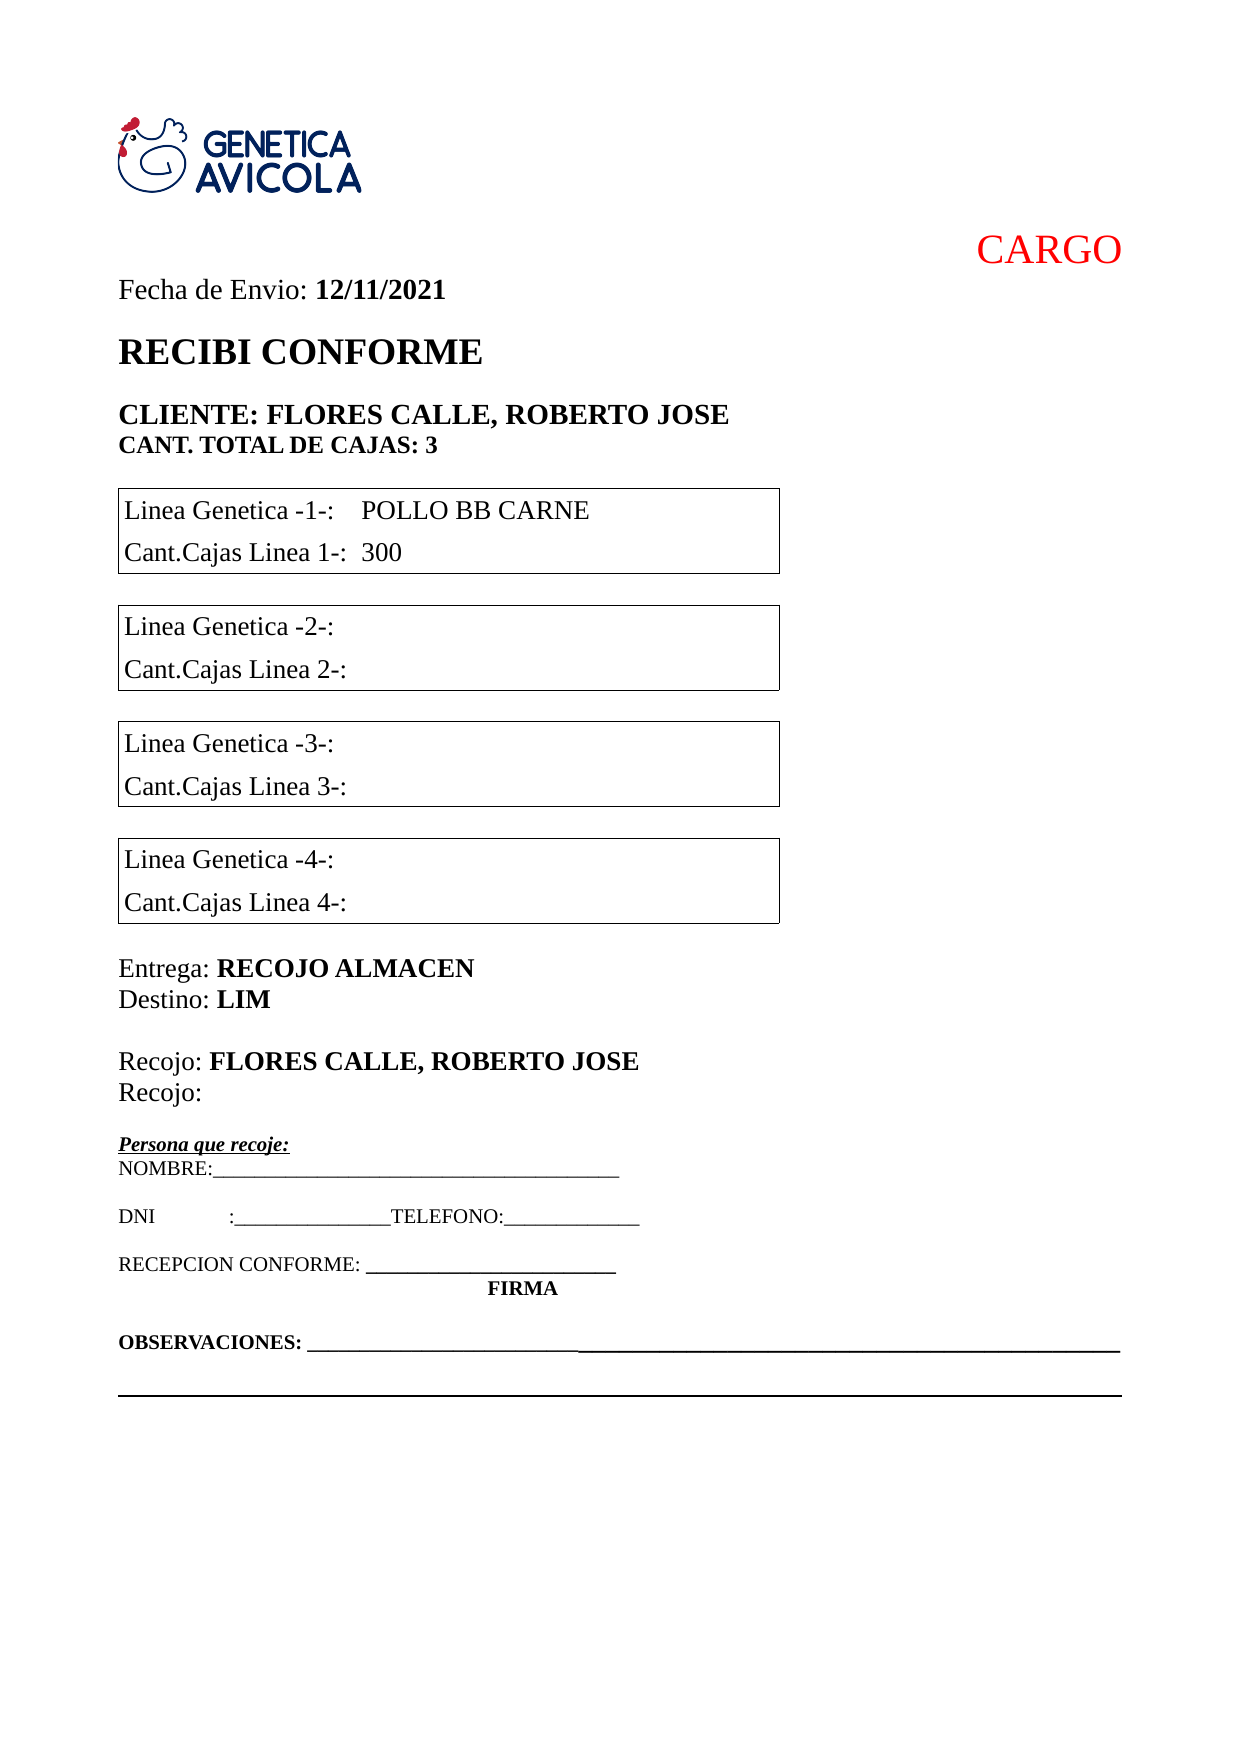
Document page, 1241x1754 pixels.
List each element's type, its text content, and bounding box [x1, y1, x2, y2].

table_cell [356, 880, 779, 923]
text RECIBI CONFORME [118, 330, 1122, 373]
text Recojo: [118, 1076, 1122, 1108]
table_cell [118, 574, 356, 604]
text Destino: LIM [118, 983, 1122, 1014]
table_cell [356, 722, 779, 764]
text NOMBRE:_______________________________________ [118, 1156, 1122, 1180]
text RECEPCION CONFORME: ________________________ [118, 1252, 1122, 1276]
table_cell [118, 807, 356, 838]
table_cell [356, 574, 779, 604]
table_cell Cant.Cajas Linea 4-: [119, 880, 356, 923]
table_cell Cant.Cajas Linea 2-: [119, 647, 356, 690]
text CLIENTE: FLORES CALLE, ROBERTO JOSE [118, 397, 1122, 431]
table_cell [356, 691, 779, 721]
text Recojo: FLORES CALLE, ROBERTO JOSE [118, 1045, 1122, 1076]
text Fecha de Envio: 12/11/2021 [118, 272, 1122, 306]
text Persona que recoje: [118, 1132, 1122, 1156]
picture [117, 117, 362, 193]
text OBSERVACIONES: __________________________________________________________________ [118, 1324, 1122, 1355]
table_cell [118, 691, 356, 721]
table_cell Cant.Cajas Linea 1-: [119, 531, 356, 573]
text DNI :_______________TELEFONO:_____________ [118, 1204, 1122, 1228]
text FIRMA [118, 1276, 1122, 1300]
text CANT. TOTAL DE CAJAS: 3 [118, 431, 1122, 459]
text Entrega: RECOJO ALMACEN [118, 952, 1122, 983]
table_cell Linea Genetica -4-: [119, 839, 356, 880]
table_cell [356, 647, 779, 690]
table_cell [356, 606, 779, 647]
table_cell Linea Genetica -3-: [119, 722, 356, 764]
table_cell [356, 807, 779, 838]
text CARGO [118, 224, 1122, 272]
table_cell [356, 764, 779, 806]
table_header Linea Genetica -1-: [119, 489, 356, 531]
table_cell 300 [356, 531, 779, 573]
table_cell Linea Genetica -2-: [119, 606, 356, 647]
table_header POLLO BB CARNE [356, 489, 779, 531]
table_cell [356, 839, 779, 880]
table_cell Cant.Cajas Linea 3-: [119, 764, 356, 806]
